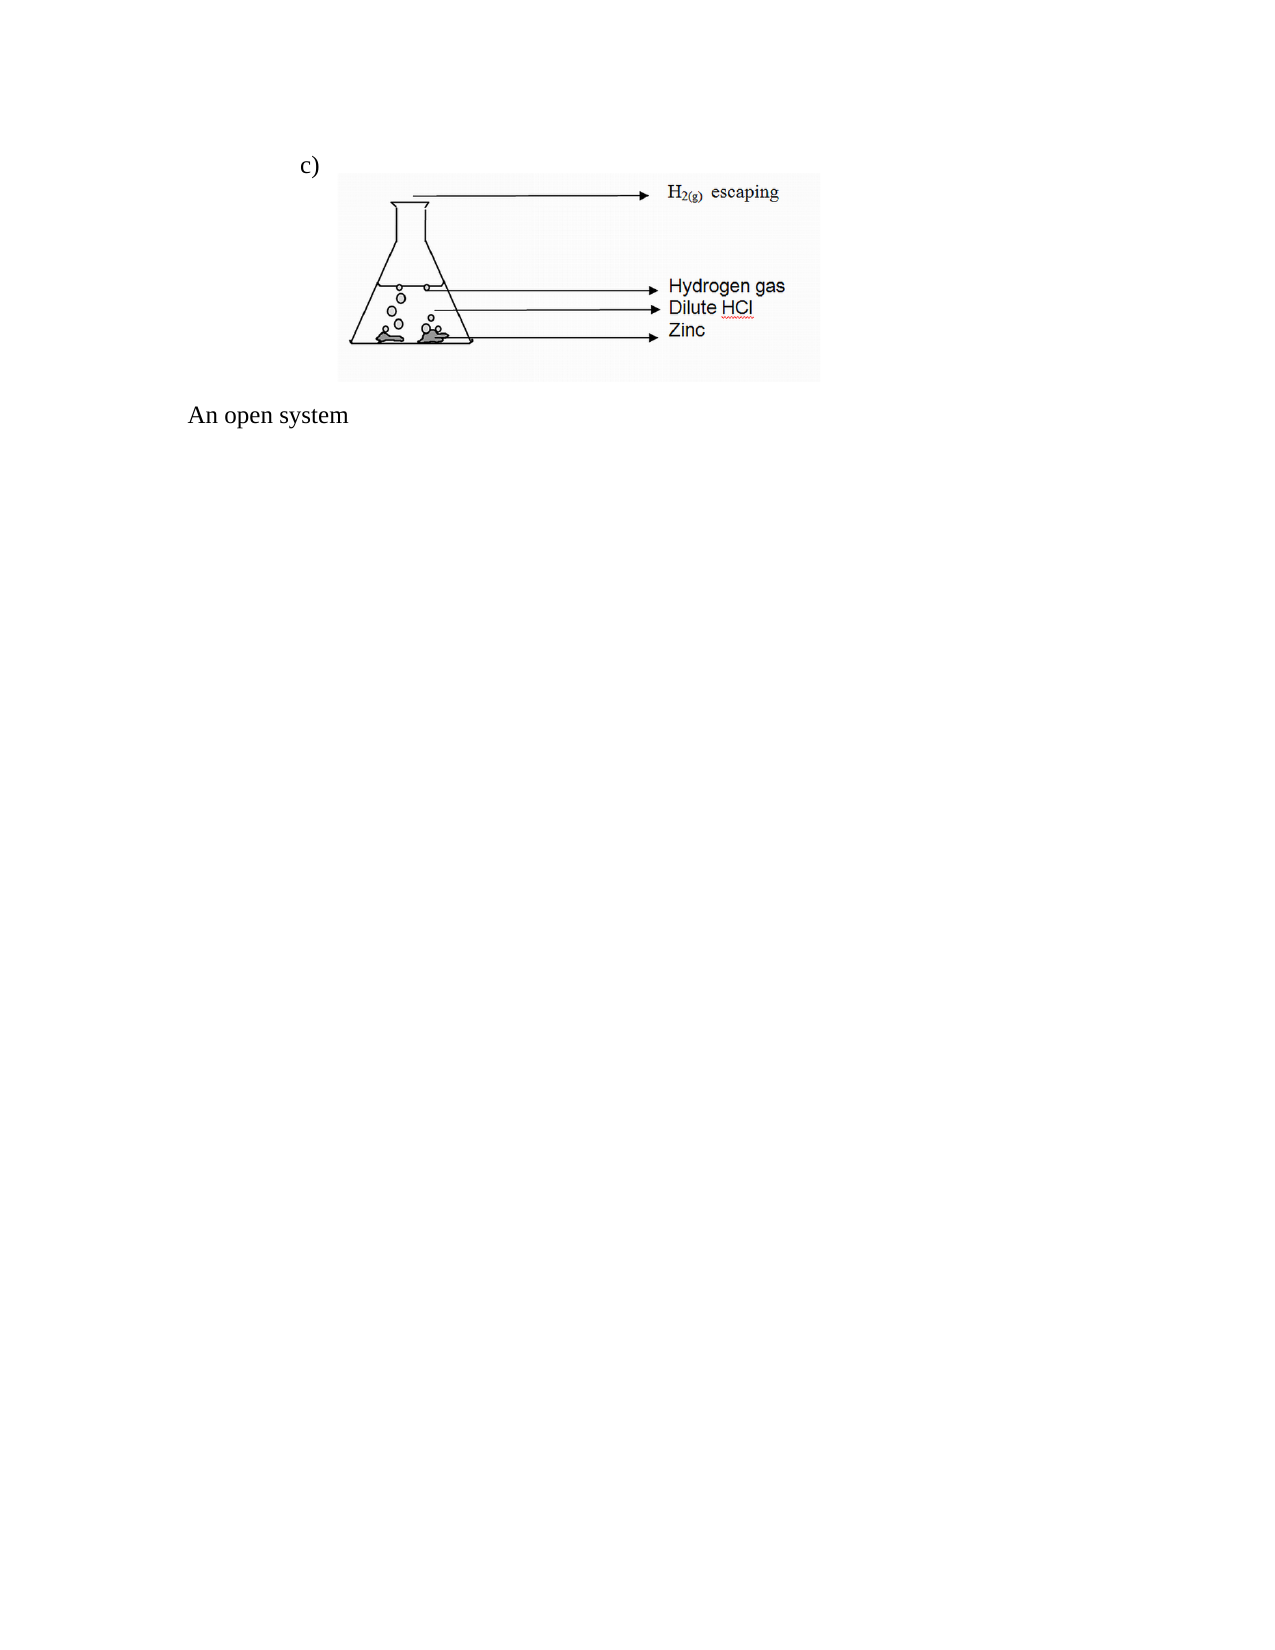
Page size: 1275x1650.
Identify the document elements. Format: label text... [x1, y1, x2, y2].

text An open system [187, 400, 1087, 429]
